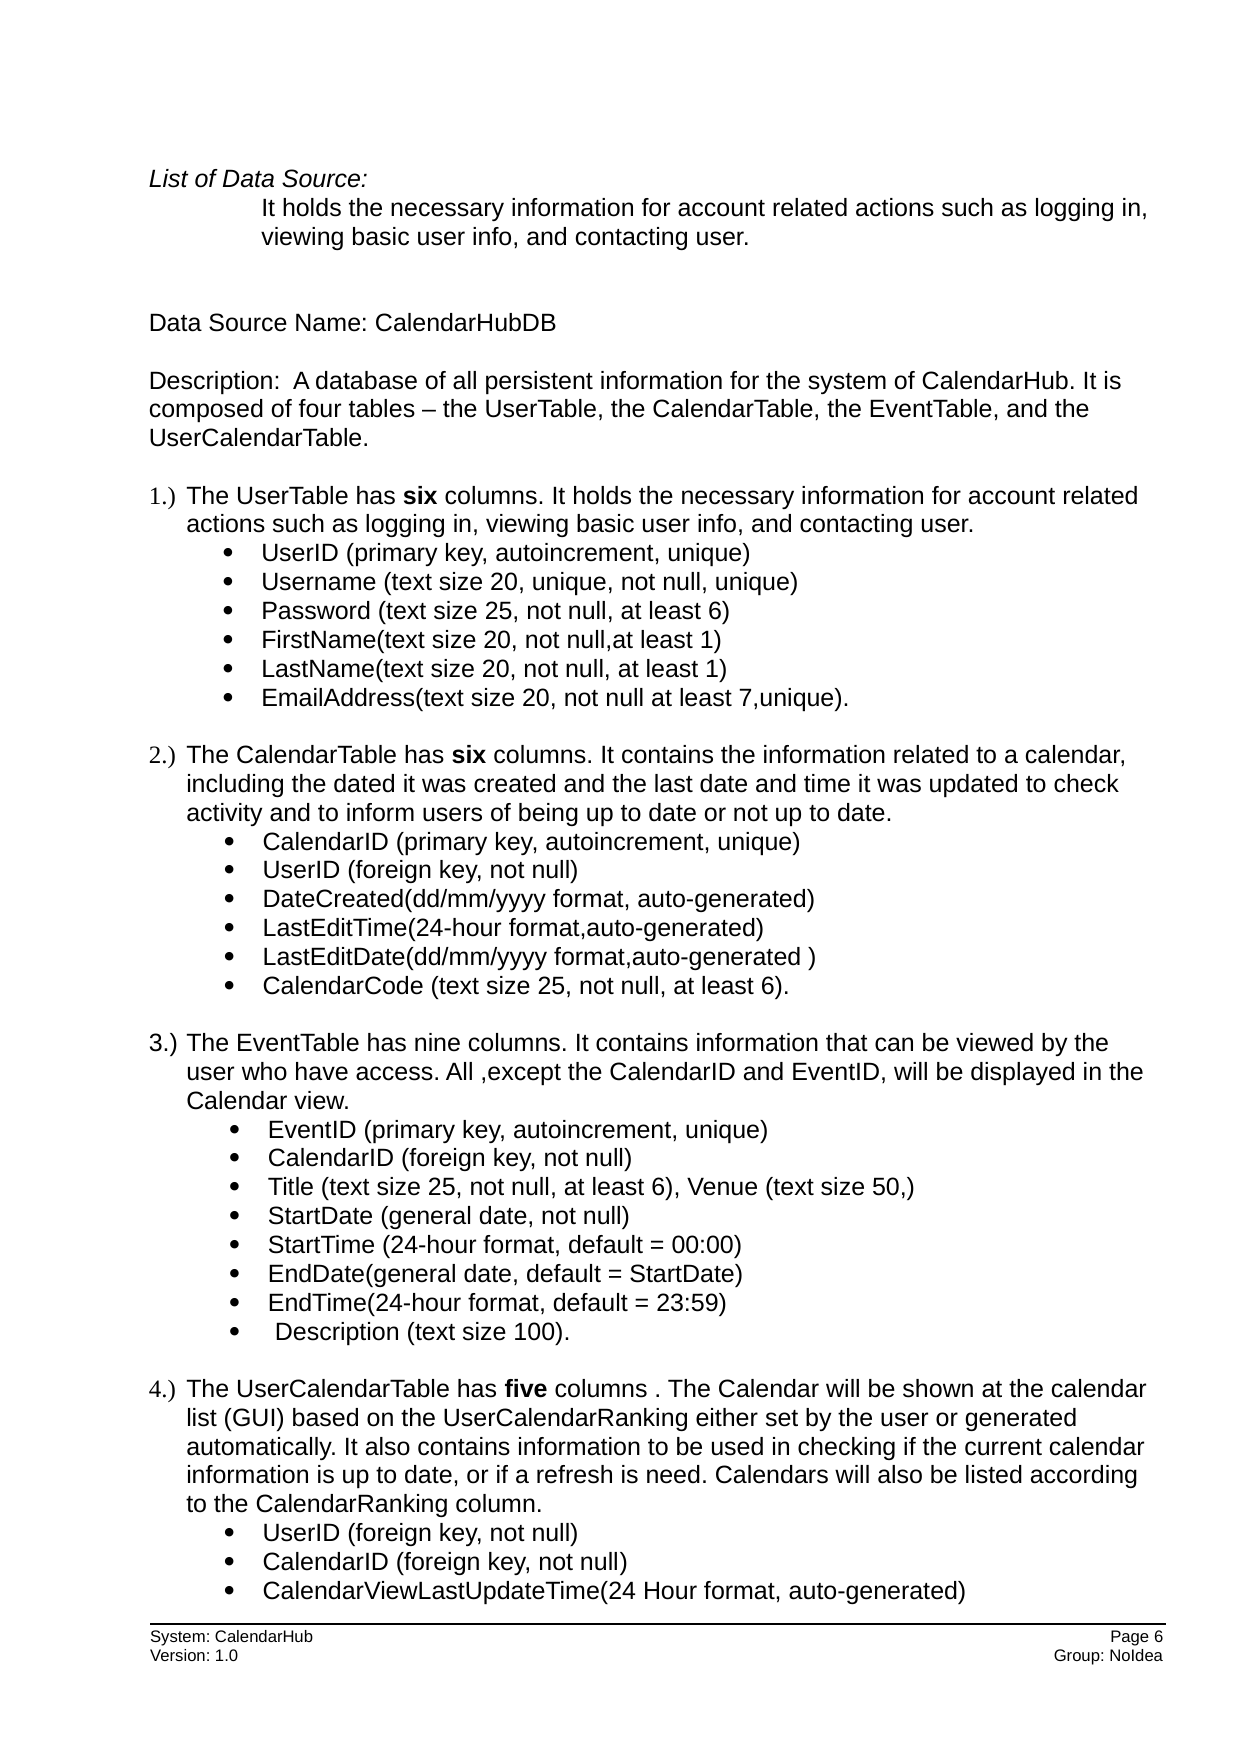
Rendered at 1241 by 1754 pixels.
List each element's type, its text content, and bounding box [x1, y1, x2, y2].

list CalendarID (foreign key, not null) [225, 1547, 1166, 1576]
list Password (text size 25, not null, at least 6) [223, 596, 1166, 625]
text List of Data Source: [148, 164, 1166, 193]
list UserID (primary key, autoincrement, unique) [223, 538, 1166, 567]
list CalendarCode (text size 25, not null, at least 6). [225, 971, 1166, 999]
list EmailAddress(text size 20, not null at least 7,unique). [223, 682, 1166, 711]
list LastEditTime(24-hour format,auto-generated) [225, 913, 1166, 942]
list CalendarID (foreign key, not null) [230, 1143, 1166, 1172]
list The UserTable has six columns. It holds the necessary information for account related actions such as logging in, viewing basic user info, and contacting user. [148, 481, 1166, 538]
list UserID (foreign key, not null) [225, 1518, 1166, 1547]
list LastName(text size 20, not null, at least 1) [223, 654, 1166, 682]
list EventID (primary key, autoincrement, unique) [230, 1114, 1166, 1143]
list Description (text size 100). [230, 1317, 1166, 1345]
list The CalendarTable has six columns. It contains the information related to a calendar, including the dated it was created and the last date and time it was updated to check activity and to inform users of being up to date or not up to date. [148, 740, 1166, 826]
list DateCreated(dd/mm/yyyy format, auto-generated) [225, 884, 1166, 913]
list Username (text size 20, unique, not null, unique) [223, 567, 1166, 596]
list UserID (foreign key, not null) [225, 855, 1166, 884]
text It holds the necessary information for account related actions such as logging in, viewing basic user info, and contacting user. [261, 193, 1166, 251]
list Title (text size 25, not null, at least 6), Venue (text size 50,) [230, 1172, 1166, 1201]
list StartTime (24-hour format, default = 00:00) [230, 1230, 1166, 1259]
list EndTime(24-hour format, default = 23:59) [230, 1288, 1166, 1317]
text Data Source Name: CalendarHubDB [148, 308, 1166, 337]
list The UserCalendarTable has five columns . The Calendar will be shown at the calendar list (GUI) based on the UserCalendarRanking either set by the user or generated automatically. It also contains information to be used in checking if the current calendar information is up to date, or if a refresh is need. Calendars will also be listed according to the CalendarRanking column. [148, 1374, 1166, 1518]
list The EventTable has nine columns. It contains information that can be viewed by the user who have access. All ,except the CalendarID and EventID, will be displayed in the Calendar view. [148, 1028, 1166, 1114]
list LastEditDate(dd/mm/yyyy format,auto-generated ) [225, 942, 1166, 971]
list CalendarViewLastUpdateTime(24 Hour format, auto-generated) [225, 1576, 1166, 1604]
list CalendarID (primary key, autoincrement, unique) [225, 826, 1166, 855]
list EndDate(general date, default = StartDate) [230, 1259, 1166, 1288]
text Description: A database of all persistent information for the system of CalendarHub. It is composed of four tables – the UserTable, the CalendarTable, the EventTable, and the UserCalendarTable. [148, 366, 1166, 452]
list FirstName(text size 20, not null,at least 1) [223, 625, 1166, 654]
list StartDate (general date, not null) [230, 1201, 1166, 1230]
